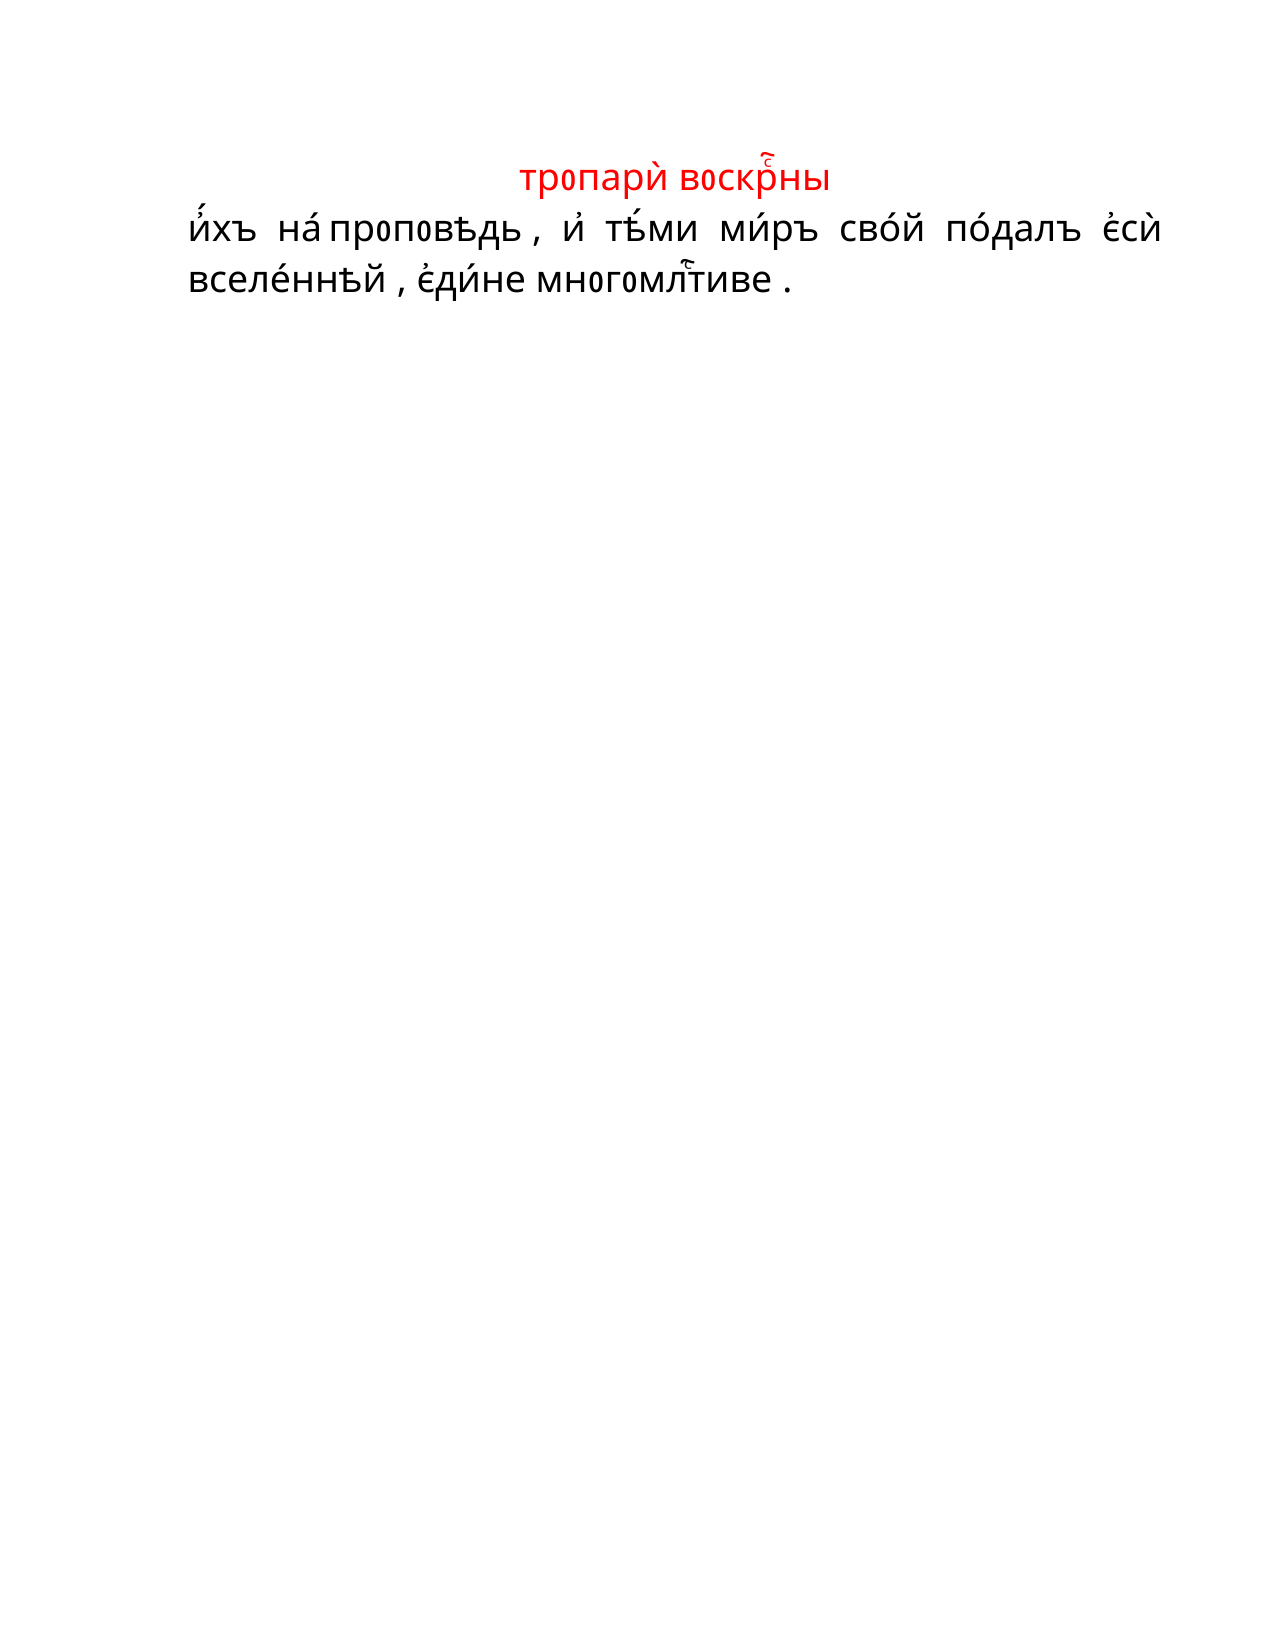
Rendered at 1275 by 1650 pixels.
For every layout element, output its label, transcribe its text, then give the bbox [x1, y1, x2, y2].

text и҆́хъ на́ прᲂпᲂвѣᲁь , и҆ тѣ́ми ми́ръ сво́й по́ᲁалъ є҆сѝ вселе́ннѣй , є҆ᲁи́не мнᲂгᲂмлⷭ҇тиве . [187, 201, 1162, 303]
